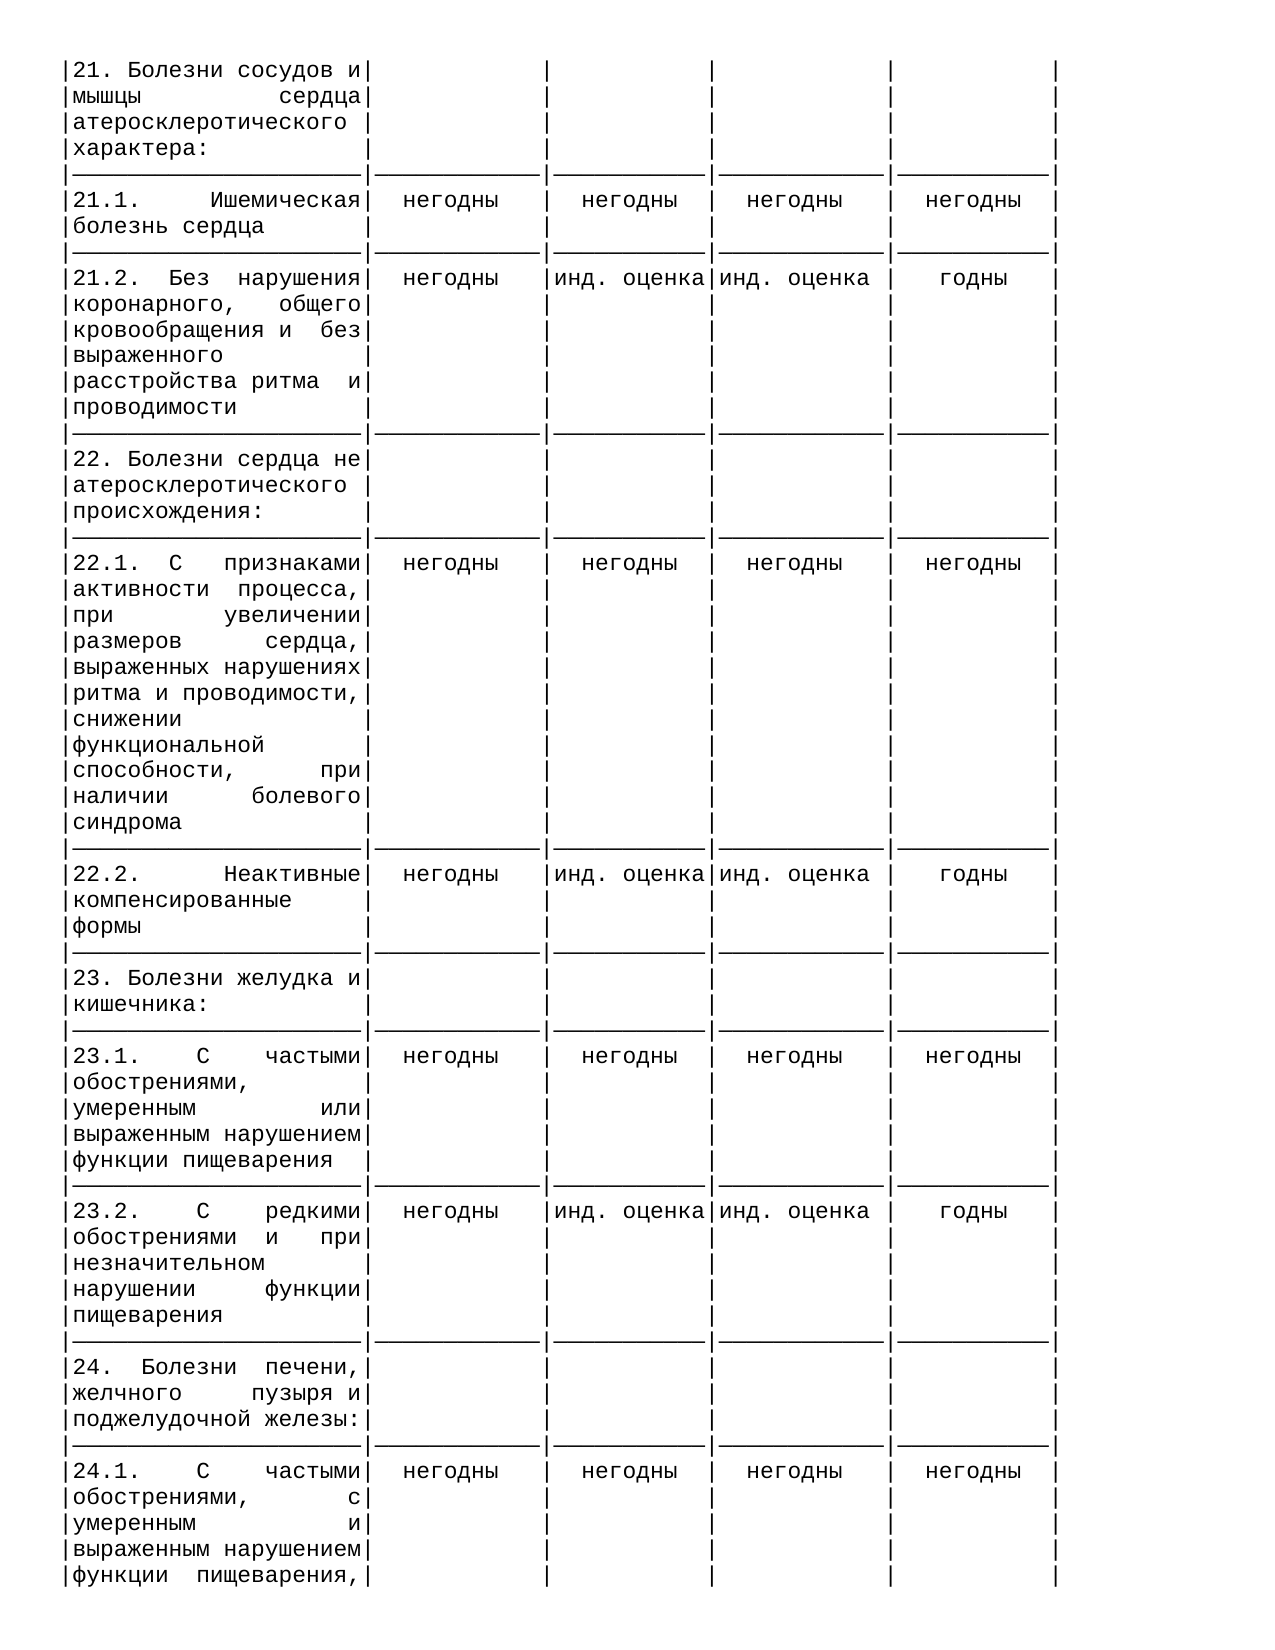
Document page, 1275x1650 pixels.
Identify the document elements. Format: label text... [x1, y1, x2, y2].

text |—————————————————————|————————————|———————————|————————————|———————————| [58, 1433, 1216, 1459]
text |функции пищеварения | | | | | [58, 1148, 1216, 1174]
text |коронарного, общего| | | | | [58, 292, 1216, 318]
text |атеросклеротического | | | | | [58, 110, 1216, 136]
text |компенсированные | | | | | [58, 888, 1216, 914]
text |—————————————————————|————————————|———————————|————————————|———————————| [58, 1174, 1216, 1200]
text |незначительном | | | | | [58, 1252, 1216, 1278]
text |способности, при| | | | | [58, 759, 1216, 785]
text |21.1. Ишемическая| негодны | негодны | негодны | негодны | [58, 188, 1216, 214]
text |ритма и проводимости,| | | | | [58, 681, 1216, 707]
text |функции пищеварения,| | | | | [58, 1563, 1216, 1589]
text |22.1. С признаками| негодны | негодны | негодны | негодны | [58, 551, 1216, 577]
text |снижении | | | | | [58, 707, 1216, 733]
text |характера: | | | | | [58, 136, 1216, 162]
text |23.2. С редкими| негодны |инд. оценка|инд. оценка | годны | [58, 1200, 1216, 1226]
text |—————————————————————|————————————|———————————|————————————|———————————| [58, 1018, 1216, 1044]
text |наличии болевого| | | | | [58, 785, 1216, 811]
text |размеров сердца,| | | | | [58, 629, 1216, 655]
text |обострениями и при| | | | | [58, 1226, 1216, 1252]
text |23. Болезни желудка и| | | | | [58, 966, 1216, 992]
text |—————————————————————|————————————|———————————|————————————|———————————| [58, 1329, 1216, 1355]
text |22. Болезни сердца не| | | | | [58, 448, 1216, 473]
text |—————————————————————|————————————|———————————|————————————|———————————| [58, 837, 1216, 863]
text |обострениями, | | | | | [58, 1070, 1216, 1096]
text |24.1. С частыми| негодны | негодны | негодны | негодны | [58, 1459, 1216, 1485]
text |нарушении функции| | | | | [58, 1278, 1216, 1303]
text |синдрома | | | | | [58, 811, 1216, 837]
text |при увеличении| | | | | [58, 603, 1216, 629]
text |умеренным или| | | | | [58, 1096, 1216, 1122]
text |21.2. Без нарушения| негодны |инд. оценка|инд. оценка | годны | [58, 266, 1216, 292]
text |обострениями, с| | | | | [58, 1485, 1216, 1511]
text |болезнь сердца | | | | | [58, 214, 1216, 240]
text |22.2. Неактивные| негодны |инд. оценка|инд. оценка | годны | [58, 863, 1216, 888]
text |24. Болезни печени,| | | | | [58, 1355, 1216, 1381]
text |пищеварения | | | | | [58, 1303, 1216, 1329]
text |атеросклеротического | | | | | [58, 473, 1216, 499]
text |расстройства ритма и| | | | | [58, 370, 1216, 396]
text |—————————————————————|————————————|———————————|————————————|———————————| [58, 422, 1216, 448]
text |—————————————————————|————————————|———————————|————————————|———————————| [58, 162, 1216, 188]
text |23.1. С частыми| негодны | негодны | негодны | негодны | [58, 1044, 1216, 1070]
text |поджелудочной железы:| | | | | [58, 1407, 1216, 1433]
text |происхождения: | | | | | [58, 499, 1216, 525]
text |—————————————————————|————————————|———————————|————————————|———————————| [58, 240, 1216, 266]
text |кровообращения и без| | | | | [58, 318, 1216, 344]
text |формы | | | | | [58, 914, 1216, 940]
text |выраженным нарушением| | | | | [58, 1122, 1216, 1148]
text |активности процесса,| | | | | [58, 577, 1216, 603]
text |выраженным нарушением| | | | | [58, 1537, 1216, 1563]
text |выраженных нарушениях| | | | | [58, 655, 1216, 681]
text |умеренным и| | | | | [58, 1511, 1216, 1537]
text |—————————————————————|————————————|———————————|————————————|———————————| [58, 940, 1216, 966]
text |выраженного | | | | | [58, 344, 1216, 370]
text |желчного пузыря и| | | | | [58, 1381, 1216, 1407]
text |мышцы сердца| | | | | [58, 84, 1216, 110]
text |—————————————————————|————————————|———————————|————————————|———————————| [58, 525, 1216, 551]
text |кишечника: | | | | | [58, 992, 1216, 1018]
text |проводимости | | | | | [58, 396, 1216, 422]
text |функциональной | | | | | [58, 733, 1216, 759]
text |21. Болезни сосудов и| | | | | [58, 58, 1216, 84]
